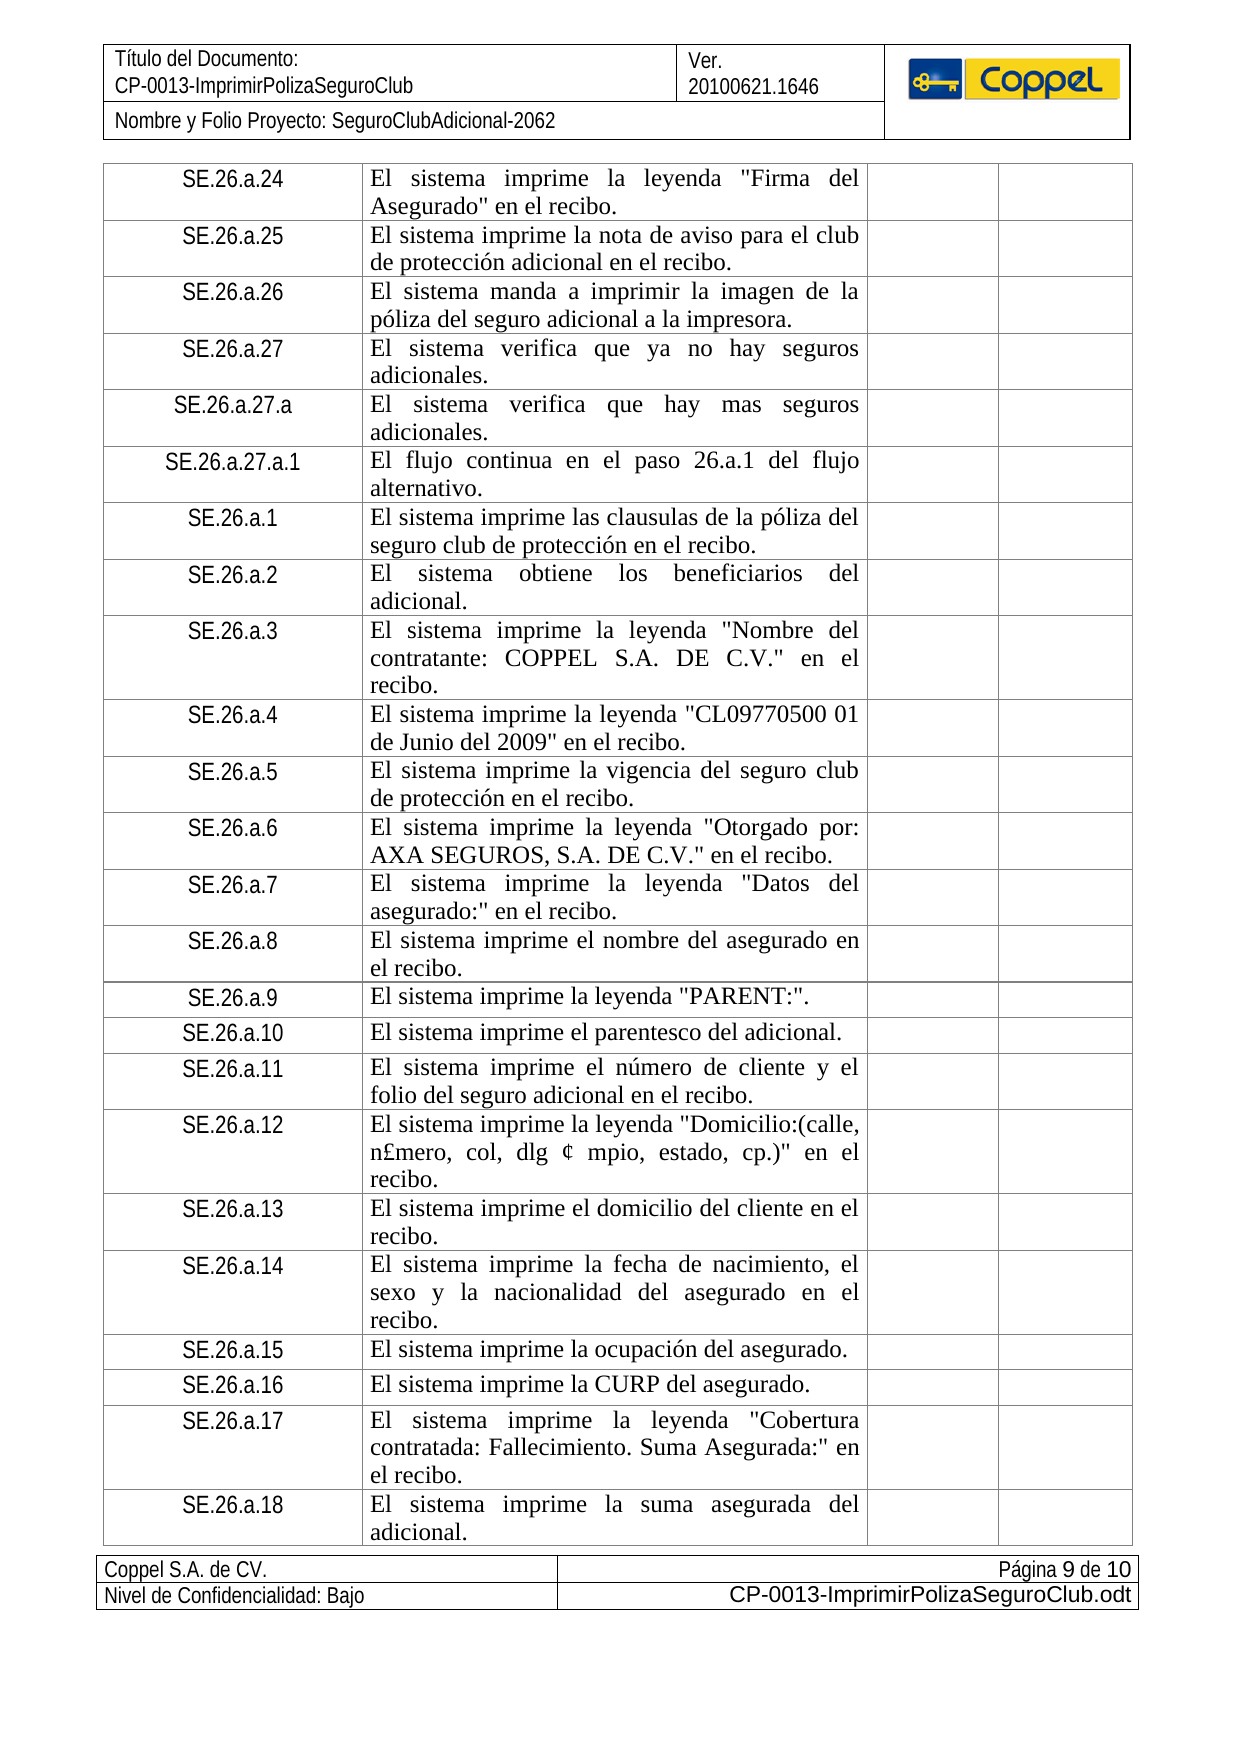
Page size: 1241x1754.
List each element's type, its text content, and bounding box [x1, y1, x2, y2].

table_cell [999, 1251, 1132, 1334]
table_cell [999, 447, 1132, 502]
table_cell El sistema manda a imprimir la imagen de la póliza del seguro adicional a la impresora. [363, 277, 867, 333]
table_cell [868, 334, 998, 389]
table_cell [999, 1054, 1132, 1109]
table_cell El flujo continua en el paso 26.a.1 del flujo alternativo. [363, 447, 867, 502]
table_cell [868, 164, 998, 220]
table_cell SE.26.a.17 [104, 1406, 362, 1489]
table_cell [868, 1018, 998, 1052]
table_cell [868, 1194, 998, 1249]
table_cell El sistema imprime el nombre del asegurado en el recibo. [363, 926, 867, 981]
table_cell [868, 1370, 998, 1405]
table_cell [868, 221, 998, 276]
table_cell El sistema imprime las clausulas de la póliza del seguro club de protección en el recibo. [363, 503, 867, 558]
table_cell [999, 1490, 1132, 1545]
table_cell SE.26.a.16 [104, 1370, 362, 1405]
table_cell [868, 447, 998, 502]
table_cell [999, 616, 1132, 699]
table_cell SE.26.a.1 [104, 503, 362, 558]
table_cell SE.26.a.15 [104, 1335, 362, 1369]
table_cell SE.26.a.2 [104, 560, 362, 615]
table_cell El sistema verifica que ya no hay seguros adicionales. [363, 334, 867, 389]
table_cell SE.26.a.12 [104, 1110, 362, 1193]
table_cell SE.26.a.14 [104, 1251, 362, 1334]
table_cell [999, 334, 1132, 389]
table_cell SE.26.a.8 [104, 926, 362, 981]
table_cell El sistema verifica que hay mas seguros adicionales. [363, 390, 867, 446]
table_cell El sistema imprime el parentesco del adicional. [363, 1018, 867, 1052]
table_cell [868, 277, 998, 333]
table_cell [999, 700, 1132, 756]
table_cell El sistema imprime la nota de aviso para el club de protección adicional en el recibo. [363, 221, 867, 276]
table_cell El sistema imprime la CURP del asegurado. [363, 1370, 867, 1405]
table_cell [999, 390, 1132, 446]
table_cell [868, 1110, 998, 1193]
table_cell [999, 560, 1132, 615]
table_cell El sistema imprime la ocupación del asegurado. [363, 1335, 867, 1369]
table_cell [999, 813, 1132, 868]
table_cell El sistema imprime la leyenda "Otorgado por: AXA SEGUROS, S.A. DE C.V." en el recibo. [363, 813, 867, 868]
table_cell [868, 390, 998, 446]
table_cell El sistema imprime el domicilio del cliente en el recibo. [363, 1194, 867, 1249]
table_cell SE.26.a.18 [104, 1490, 362, 1545]
table_cell SE.26.a.6 [104, 813, 362, 868]
table_cell SE.26.a.3 [104, 616, 362, 699]
table_cell El sistema imprime la suma asegurada del adicional. [363, 1490, 867, 1545]
table_cell SE.26.a.24 [104, 164, 362, 220]
table_cell [999, 1335, 1132, 1369]
table_cell SE.26.a.13 [104, 1194, 362, 1249]
table_cell El sistema imprime la leyenda "Datos del asegurado:" en el recibo. [363, 870, 867, 925]
table_cell SE.26.a.27 [104, 334, 362, 389]
table_cell El sistema imprime la leyenda "CL09770500 01 de Junio del 2009" en el recibo. [363, 700, 867, 756]
table_cell El sistema imprime la leyenda "Domicilio:(calle, n£mero, col, dlg ¢ mpio, estado, cp.)" en el recibo. [363, 1110, 867, 1193]
table_cell SE.26.a.5 [104, 757, 362, 812]
table_cell El sistema imprime la leyenda "Nombre del contratante: COPPEL S.A. DE C.V." en el recibo. [363, 616, 867, 699]
table_cell [868, 1490, 998, 1545]
table_cell [999, 1018, 1132, 1052]
table_cell SE.26.a.27.a [104, 390, 362, 446]
table_cell SE.26.a.9 [104, 983, 362, 1017]
table_cell [999, 164, 1132, 220]
table_cell [868, 926, 998, 981]
table_cell SE.26.a.25 [104, 221, 362, 276]
table_cell El sistema imprime la vigencia del seguro club de protección en el recibo. [363, 757, 867, 812]
table_cell [868, 1251, 998, 1334]
table_cell [868, 1406, 998, 1489]
table_cell [868, 1054, 998, 1109]
table_cell [868, 813, 998, 868]
table_cell SE.26.a.10 [104, 1018, 362, 1052]
table_cell [868, 757, 998, 812]
table_cell [868, 616, 998, 699]
table_cell El sistema imprime la leyenda "Firma del Asegurado" en el recibo. [363, 164, 867, 220]
table_cell SE.26.a.11 [104, 1054, 362, 1109]
table_cell [868, 503, 998, 558]
table_cell El sistema imprime el número de cliente y el folio del seguro adicional en el recibo. [363, 1054, 867, 1109]
table_cell [999, 983, 1132, 1017]
table_cell SE.26.a.7 [104, 870, 362, 925]
table_cell [999, 503, 1132, 558]
table_cell El sistema imprime la leyenda "PARENT:". [363, 983, 867, 1017]
table_cell [868, 983, 998, 1017]
table_cell SE.26.a.27.a.1 [104, 447, 362, 502]
table_cell [868, 870, 998, 925]
table_cell [999, 1110, 1132, 1193]
table_cell SE.26.a.26 [104, 277, 362, 333]
table_cell [999, 1406, 1132, 1489]
table_cell El sistema imprime la leyenda "Cobertura contratada: Fallecimiento. Suma Asegurada:" en el recibo. [363, 1406, 867, 1489]
table_cell [999, 277, 1132, 333]
table_cell [868, 700, 998, 756]
table_cell [999, 870, 1132, 925]
table_cell [868, 1335, 998, 1369]
table_cell [999, 221, 1132, 276]
table_cell [999, 1194, 1132, 1249]
table_cell [999, 926, 1132, 981]
table_cell [999, 757, 1132, 812]
table_cell SE.26.a.4 [104, 700, 362, 756]
table_cell El sistema obtiene los beneficiarios del adicional. [363, 560, 867, 615]
table_cell El sistema imprime la fecha de nacimiento, el sexo y la nacionalidad del asegurado en el recibo. [363, 1251, 867, 1334]
table_cell [868, 560, 998, 615]
table_cell [999, 1370, 1132, 1405]
